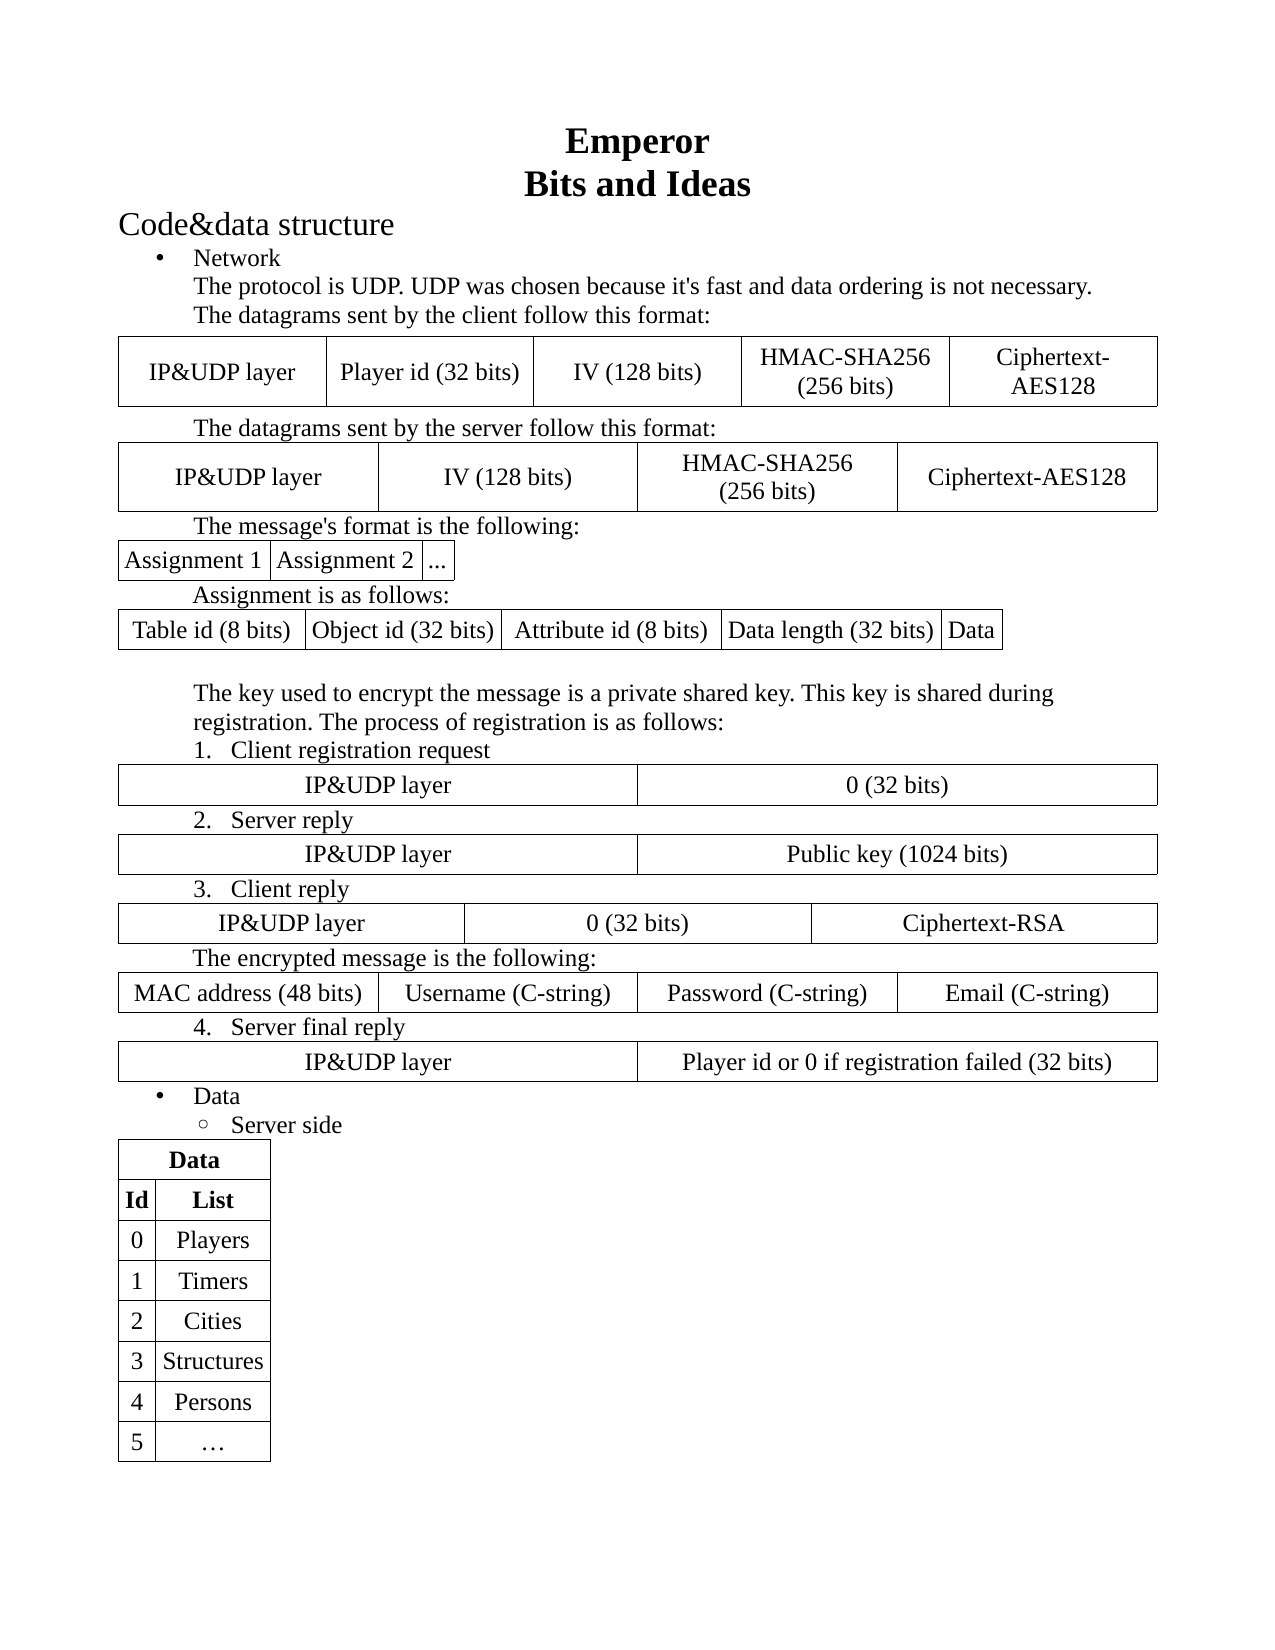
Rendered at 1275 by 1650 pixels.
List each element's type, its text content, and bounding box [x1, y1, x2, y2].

table_cell Structures [156, 1342, 270, 1381]
table_header Ciphertext-AES128 [950, 337, 1157, 406]
table_header Assignment 2 [271, 541, 422, 580]
table_header Player id or 0 if registration failed (32 bits) [638, 1042, 1157, 1081]
list Client registration request [193, 736, 1157, 764]
table_header HMAC-SHA256 (256 bits) [742, 337, 949, 406]
list The datagrams sent by the server follow this format: [156, 413, 1157, 442]
list The message's format is the following: [156, 512, 1157, 540]
table_header Data length (32 bits) [722, 610, 941, 649]
table_header ... [423, 541, 454, 580]
table_header Username (C-string) [379, 973, 637, 1012]
table_cell 5 [119, 1422, 155, 1461]
table_header HMAC-SHA256 (256 bits) [638, 443, 897, 511]
list The datagrams sent by the client follow this format: [156, 300, 1157, 329]
table_header Email (C-string) [898, 973, 1157, 1012]
table_header Password (C-string) [638, 973, 897, 1012]
table_cell Id [119, 1180, 155, 1219]
table_cell List [156, 1180, 270, 1219]
table_header IP&UDP layer [119, 443, 378, 511]
table_header Data [942, 610, 1002, 649]
table_cell 0 [119, 1221, 155, 1260]
table_cell 1 [119, 1261, 155, 1300]
list Server side [193, 1110, 1157, 1139]
table_cell 3 [119, 1342, 155, 1381]
list Server reply [193, 806, 1157, 833]
table_header Ciphertext-RSA [812, 904, 1157, 943]
table_header MAC address (48 bits) [119, 973, 378, 1012]
table_header IV (128 bits) [379, 443, 637, 511]
text Assignment is as follows: [192, 580, 1157, 609]
table_header IP&UDP layer [119, 904, 464, 943]
table_header 0 (32 bits) [465, 904, 811, 943]
table_cell 4 [119, 1382, 155, 1421]
list Server final reply [193, 1013, 1157, 1041]
table_header Table id (8 bits) [119, 610, 305, 649]
text The encrypted message is the following: [192, 944, 1157, 972]
table_header Data [119, 1140, 270, 1179]
table_cell Cities [156, 1301, 270, 1341]
table_cell Timers [156, 1261, 270, 1300]
text Code&data structure [118, 204, 1157, 243]
table_header Player id (32 bits) [327, 337, 533, 406]
table_header IP&UDP layer [119, 337, 326, 406]
list Data [156, 1082, 1157, 1110]
table_cell Persons [156, 1382, 270, 1421]
table_header Assignment 1 [119, 541, 270, 580]
table_header IV (128 bits) [534, 337, 741, 406]
table_header Attribute id (8 bits) [502, 610, 721, 649]
table_cell … [156, 1422, 270, 1461]
text Bits and Ideas [118, 161, 1157, 204]
table_header IP&UDP layer [119, 835, 637, 874]
list Client reply [193, 875, 1157, 903]
table_header 0 (32 bits) [638, 765, 1157, 805]
table_cell 2 [119, 1301, 155, 1341]
table_header Object id (32 bits) [306, 610, 501, 649]
text Emperor [118, 118, 1157, 161]
list The key used to encrypt the message is a private shared key. This key is shared during registration. The process of registration is as follows: [156, 678, 1157, 736]
list Network [156, 243, 1157, 271]
table_header Public key (1024 bits) [638, 835, 1157, 874]
list The protocol is UDP. UDP was chosen because it's fast and data ordering is not necessary. [156, 271, 1157, 300]
table_cell Players [156, 1221, 270, 1260]
table_header IP&UDP layer [119, 765, 637, 805]
table_header IP&UDP layer [119, 1042, 637, 1081]
table_header Ciphertext-AES128 [898, 443, 1157, 511]
